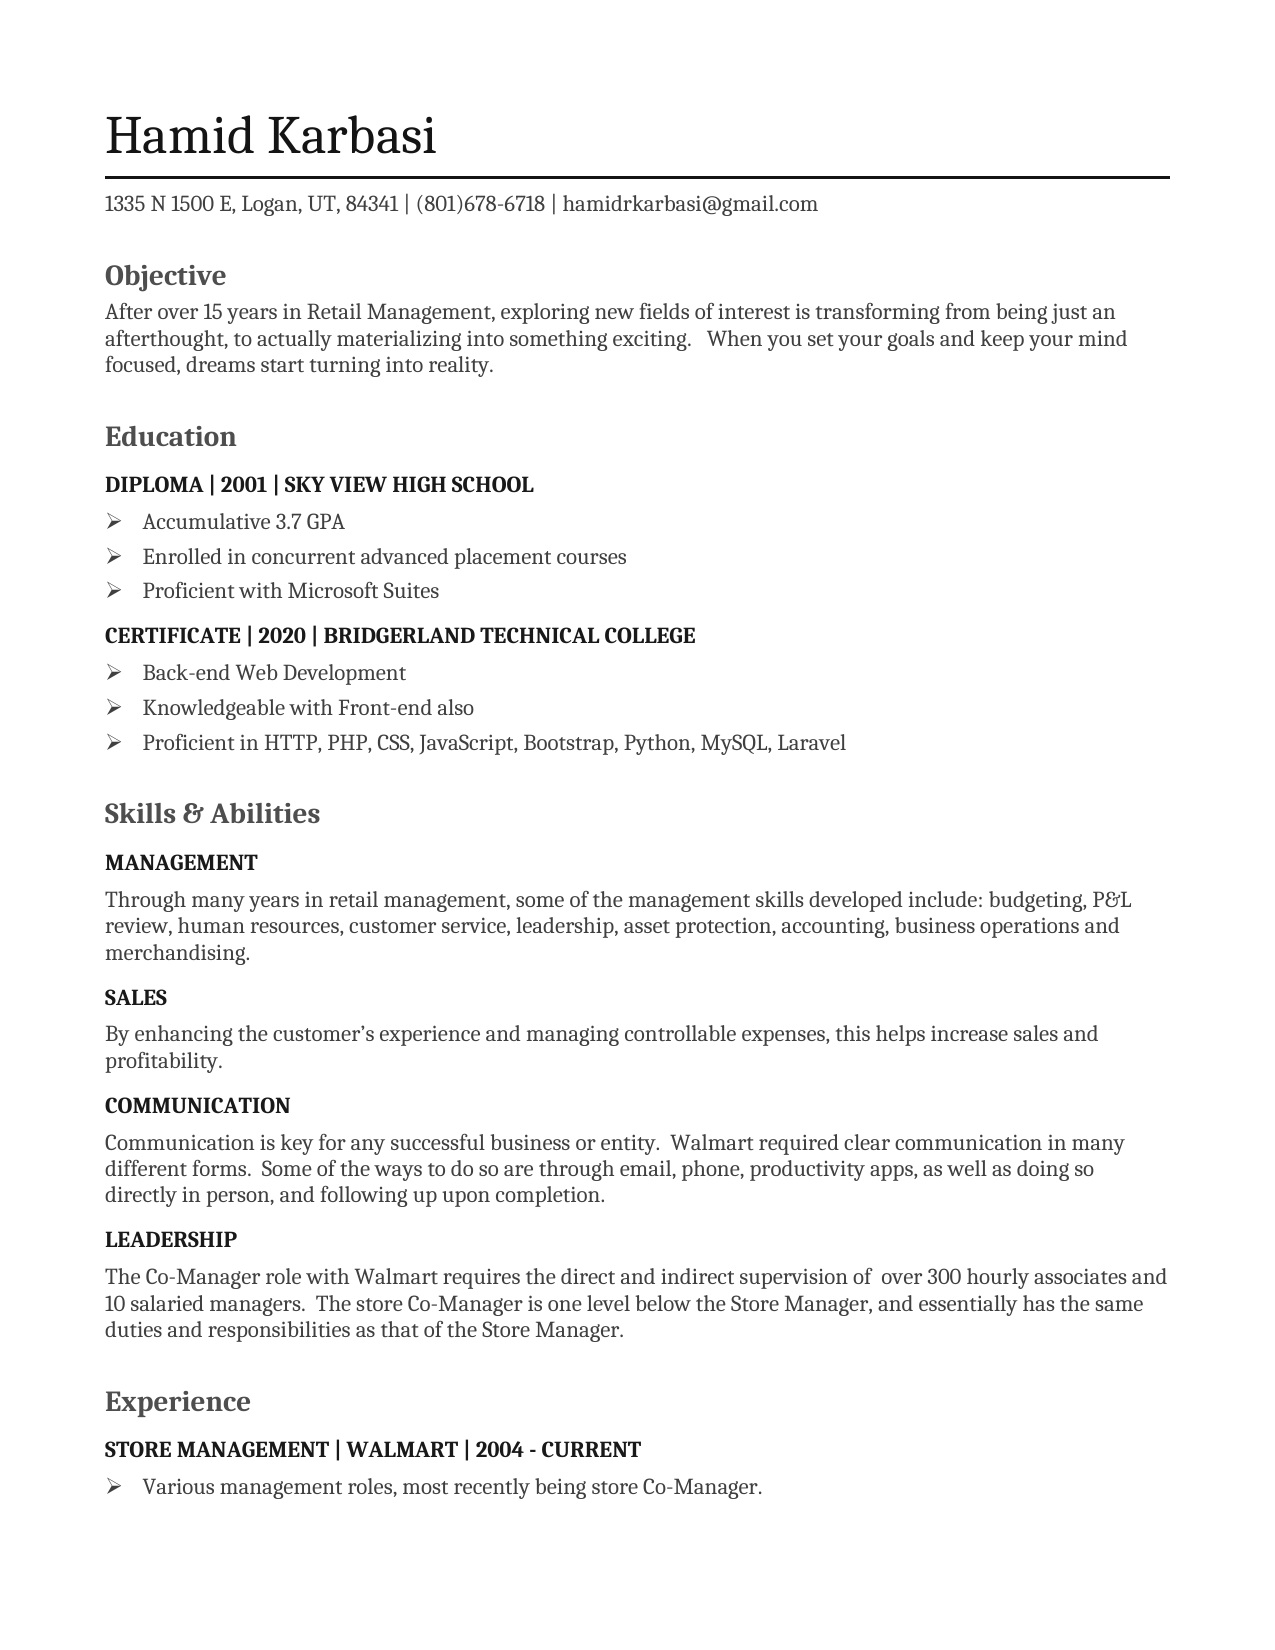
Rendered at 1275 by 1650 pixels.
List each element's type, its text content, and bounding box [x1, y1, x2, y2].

subtitle Management [105, 850, 1170, 876]
subtitle Experience [105, 1385, 1170, 1418]
list Communication is key for any successful business or entity. Walmart required clear communication in many different forms. Some of the ways to do so are through email, phone, productivity apps, as well as doing so directly in person, and following up upon completion. [105, 1129, 1170, 1208]
title Hamid Karbasi [105, 105, 1170, 176]
text 1335 N 1500 E, Logan, UT, 84341 | (801)678-6718 | hamidrkarbasi@gmail.com [105, 191, 1170, 218]
subtitle Sales [105, 984, 1170, 1011]
list Enrolled in concurrent advanced placement courses [105, 543, 1170, 570]
list Accumulative 3.7 GPA [105, 509, 1170, 535]
subtitle Communication [105, 1093, 1170, 1119]
subtitle Skills & Abilities [105, 797, 1170, 831]
list The Co-Manager role with Walmart requires the direct and indirect supervision of over 300 hourly associates and 10 salaried managers. The store Co-Manager is one level below the Store Manager, and essentially has the same duties and responsibilities as that of the Store Manager. [105, 1264, 1170, 1343]
list Back-end Web Development [105, 660, 1170, 686]
list Knowledgeable with Front-end also [105, 695, 1170, 721]
subtitle certificate | 2020 | bridgerland technical college [105, 623, 1170, 650]
subtitle Diploma | 2001 | sky view high school [105, 472, 1170, 498]
subtitle Leadership [105, 1227, 1170, 1253]
list Proficient in HTTP, PHP, CSS, JavaScript, Bootstrap, Python, MySQL, Laravel [105, 729, 1170, 756]
subtitle Education [105, 420, 1170, 453]
subtitle Objective [105, 259, 1170, 293]
list Various management roles, most recently being store Co-Manager. [105, 1474, 1170, 1500]
list By enhancing the customer’s experience and managing controllable expenses, this helps increase sales and profitability. [105, 1021, 1170, 1074]
list After over 15 years in Retail Management, exploring new fields of interest is transforming from being just an afterthought, to actually materializing into something exciting. When you set your goals and keep your mind focused, dreams start turning into reality. [105, 299, 1170, 378]
list Proficient with Microsoft Suites [105, 578, 1170, 604]
list Through many years in retail management, some of the management skills developed include: budgeting, P&L review, human resources, customer service, leadership, asset protection, accounting, business operations and merchandising. [105, 887, 1170, 966]
subtitle Store Management | Walmart | 2004 - current [105, 1437, 1170, 1463]
